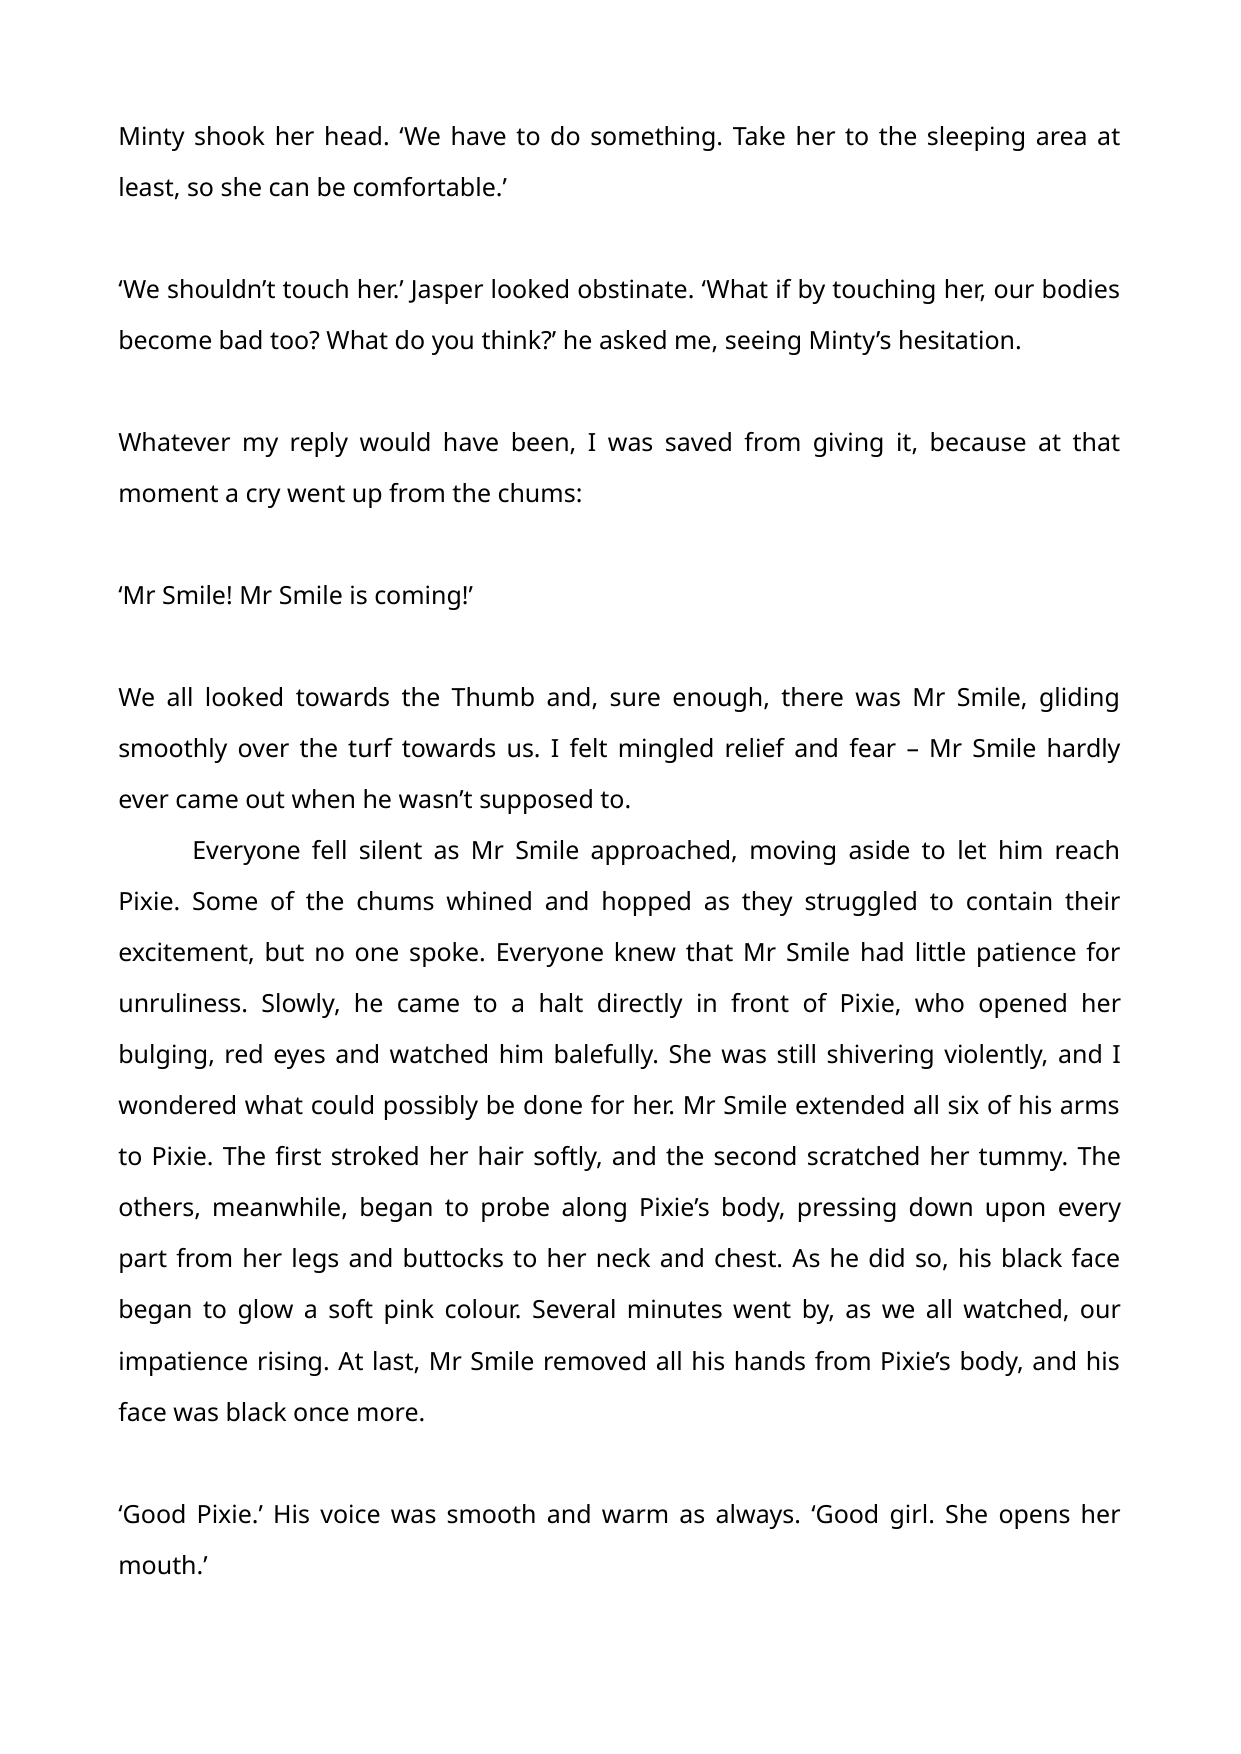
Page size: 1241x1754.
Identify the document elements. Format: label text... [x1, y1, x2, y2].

text ‘Mr Smile! Mr Smile is coming!’ [118, 577, 1122, 612]
text Everyone fell silent as Mr Smile approached, moving aside to let him reach Pixie. Some of the chums whined and hopped as they struggled to contain their excitement, but no one spoke. Everyone knew that Mr Smile had little patience for unruliness. Slowly, he came to a halt directly in front of Pixie, who opened her bulging, red eyes and watched him balefully. She was still shivering violently, and I wondered what could possibly be done for her. Mr Smile extended all six of his arms to Pixie. The first stroked her hair softly, and the second scratched her tummy. The others, meanwhile, began to probe along Pixie’s body, pressing down upon every part from her legs and buttocks to her neck and chest. As he did so, his black face began to glow a soft pink colour. Several minutes went by, as we all watched, our impatience rising. At last, Mr Smile removed all his hands from Pixie’s body, and his face was black once more. [118, 833, 1122, 1428]
text Minty shook her head. ‘We have to do something. Take her to the sleeping area at least, so she can be comfortable.’ [118, 118, 1122, 203]
text Whatever my reply would have been, I was saved from giving it, because at that moment a cry went up from the chums: [118, 424, 1122, 509]
text ‘Good Pixie.’ His voice was smooth and warm as always. ‘Good girl. She opens her mouth.’ [118, 1496, 1122, 1581]
text ‘We shouldn’t touch her.’ Jasper looked obstinate. ‘What if by touching her, our bodies become bad too? What do you think?’ he asked me, seeing Minty’s hesitation. [118, 271, 1122, 356]
text We all looked towards the Thumb and, sure enough, there was Mr Smile, gliding smoothly over the turf towards us. I felt mingled relief and fear – Mr Smile hardly ever came out when he wasn’t supposed to. [118, 679, 1122, 816]
